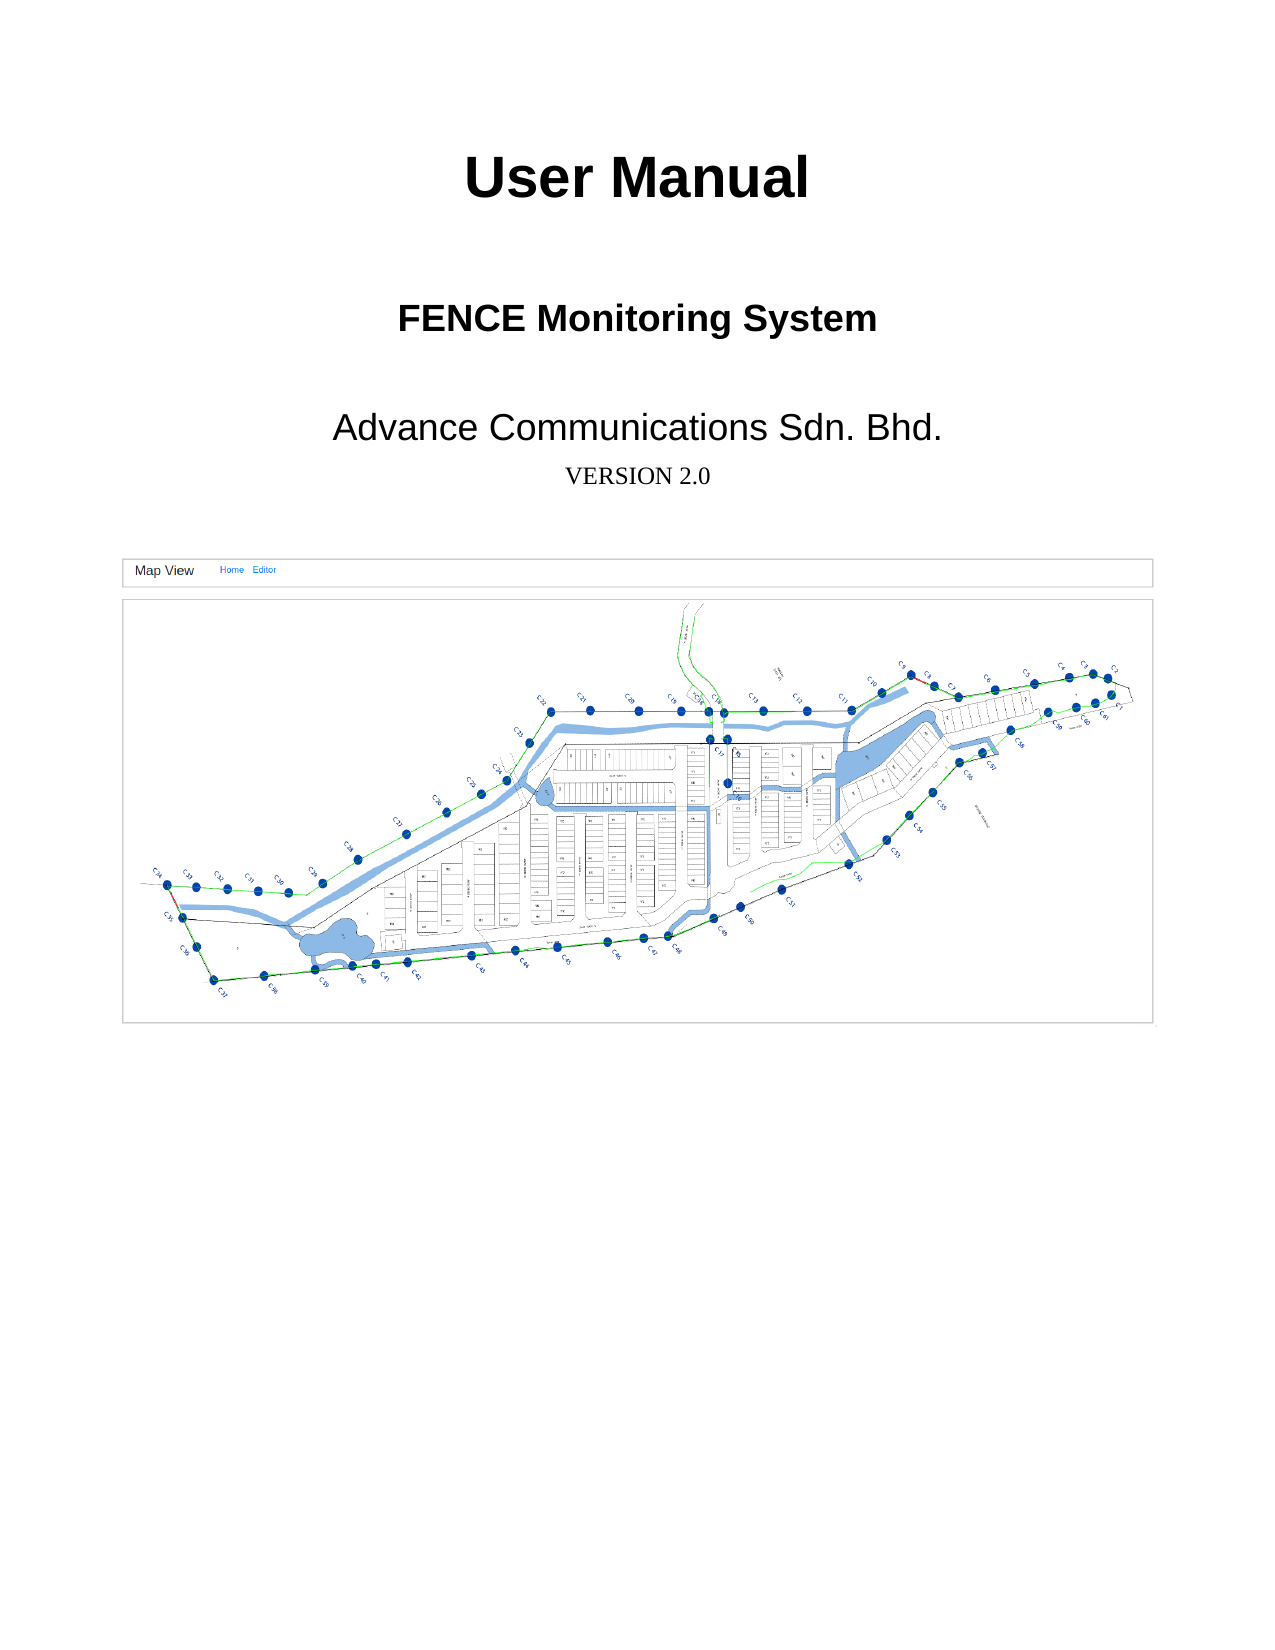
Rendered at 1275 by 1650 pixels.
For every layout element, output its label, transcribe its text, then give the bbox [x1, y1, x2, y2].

subtitle FENCE Monitoring System [118, 295, 1157, 339]
title User Manual [118, 143, 1157, 210]
text VERSION 2.0 [118, 461, 1157, 490]
picture [118, 555, 1157, 1027]
subtitle Advance Communications Sdn. Bhd. [118, 405, 1157, 448]
